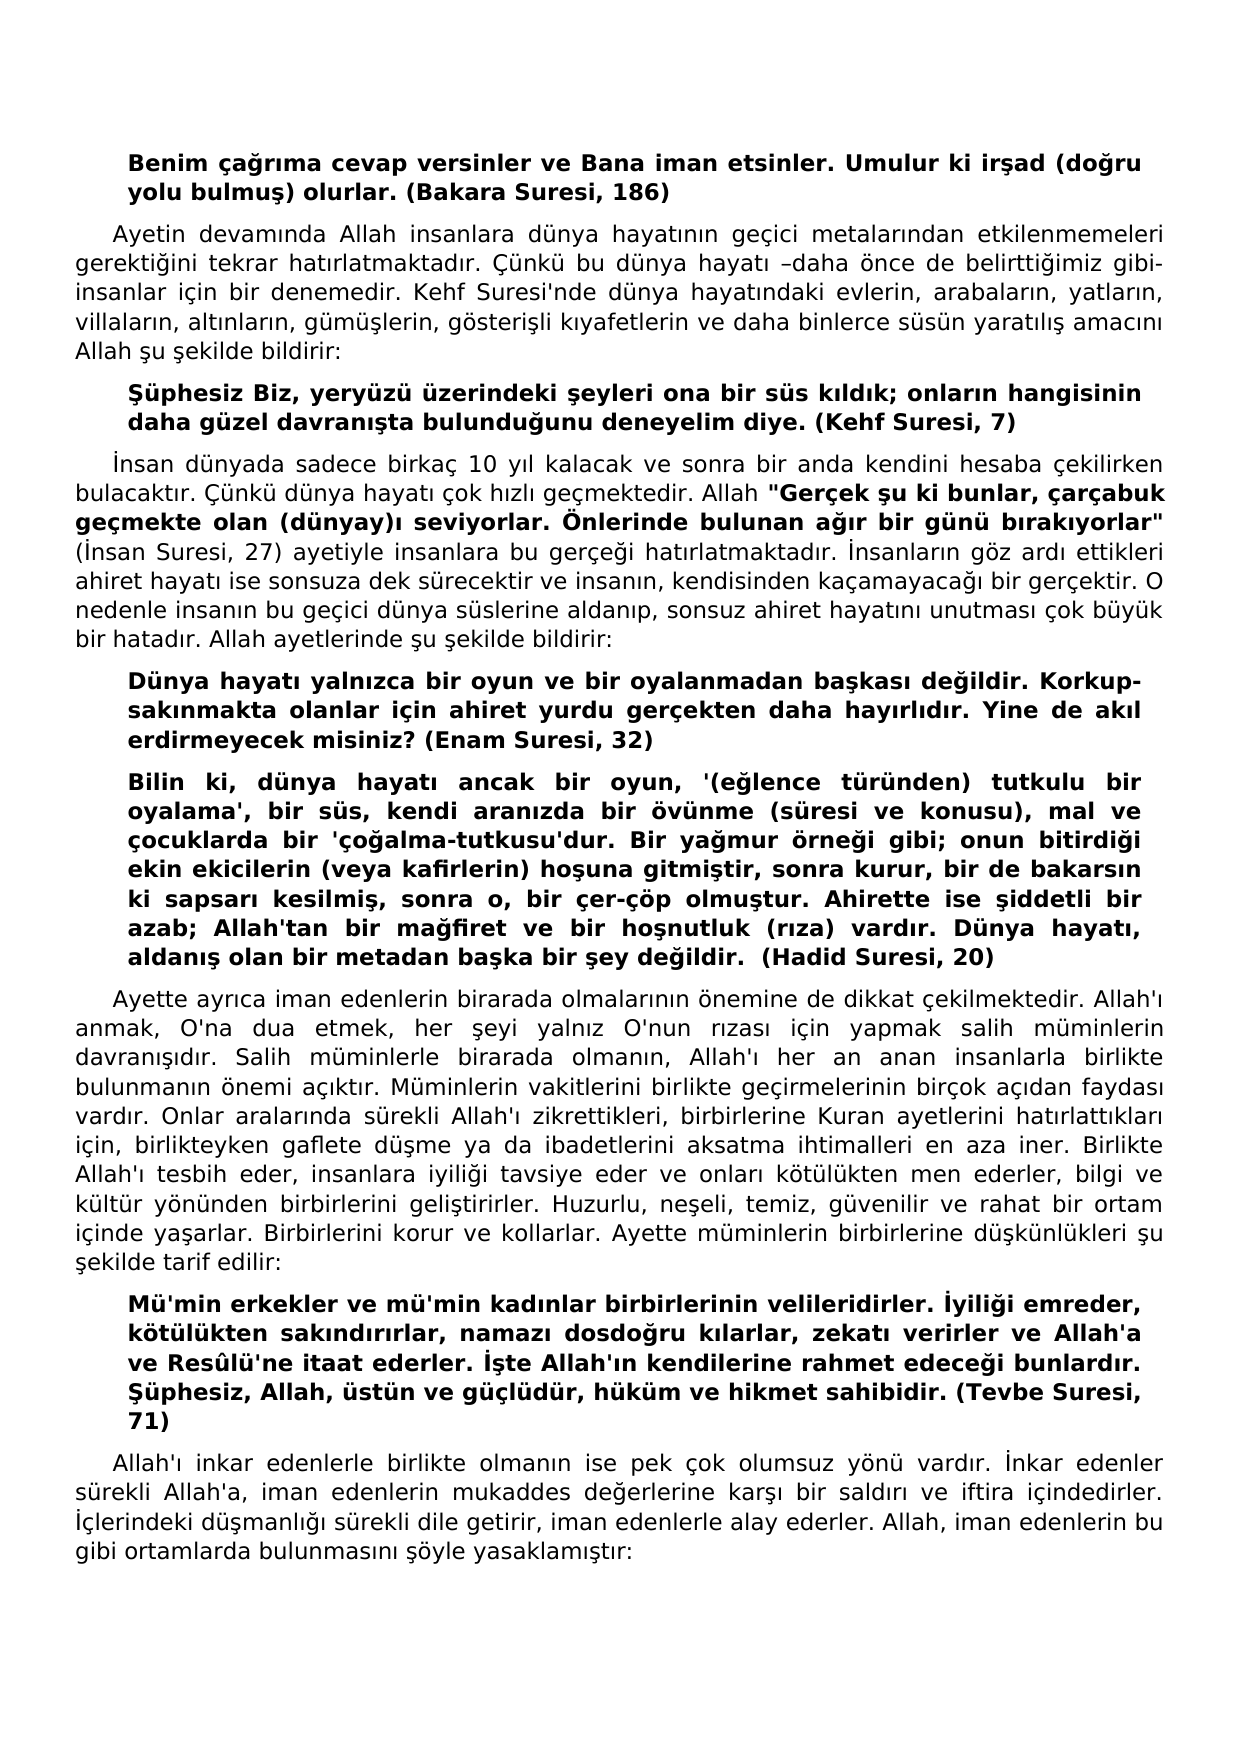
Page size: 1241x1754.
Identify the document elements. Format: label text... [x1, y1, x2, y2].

text Dünya hayatı yalnızca bir oyun ve bir oyalanmadan başkası değildir. Korkup-sakınmakta olanlar için ahiret yurdu gerçekten daha hayırlıdır. Yine de akıl erdirmeyecek misiniz? (Enam Suresi, 32) [127, 668, 1143, 753]
text Benim çağrıma cevap versinler ve Bana iman etsinler. Umulur ki irşad (doğru yolu bulmuş) olurlar. (Bakara Suresi, 186) [127, 150, 1143, 206]
text Şüphesiz Biz, yeryüzü üzerindeki şeyleri ona bir süs kıldık; onların hangisinin daha güzel davranışta bulunduğunu deneyelim diye. (Kehf Suresi, 7) [127, 380, 1143, 436]
text İnsan dünyada sadece birkaç 10 yıl kalacak ve sonra bir anda kendini hesaba çekilirken bulacaktır. Çünkü dünya hayatı çok hızlı geçmektedir. Allah "Gerçek şu ki bunlar, çarçabuk geçmekte olan (dünyay)ı seviyorlar. Önlerinde bulunan ağır bir günü bırakıyorlar" (İnsan Suresi, 27) ayetiyle insanlara bu gerçeği hatırlatmaktadır. İnsanların göz ardı ettikleri ahiret hayatı ise sonsuza dek sürecektir ve insanın, kendisinden kaçamayacağı bir gerçektir. O nedenle insanın bu geçici dünya süslerine aldanıp, sonsuz ahiret hayatını unutması çok büyük bir hatadır. Allah ayetlerinde şu şekilde bildirir: [75, 451, 1165, 653]
text Bilin ki, dünya hayatı ancak bir oyun, '(eğlence türünden) tutkulu bir oyalama', bir süs, kendi aranızda bir övünme (süresi ve konusu), mal ve çocuklarda bir 'çoğalma-tutkusu'dur. Bir yağmur örneği gibi; onun bitirdiği ekin ekicilerin (veya kafirlerin) hoşuna gitmiştir, sonra kurur, bir de bakarsın ki sapsarı kesilmiş, sonra o, bir çer-çöp olmuştur. Ahirette ise şiddetli bir azab; Allah'tan bir mağfiret ve bir hoşnutluk (rıza) vardır. Dünya hayatı, aldanış olan bir metadan başka bir şey değildir. (Hadid Suresi, 20) [127, 769, 1143, 971]
text Ayetin devamında Allah insanlara dünya hayatının geçici metalarından etkilenmemeleri gerektiğini tekrar hatırlatmaktadır. Çünkü bu dünya hayatı –daha önce de belirttiğimiz gibi- insanlar için bir denemedir. Kehf Suresi'nde dünya hayatındaki evlerin, arabaların, yatların, villaların, altınların, gümüşlerin, gösterişli kıyafetlerin ve daha binlerce süsün yaratılış amacını Allah şu şekilde bildirir: [75, 221, 1165, 365]
text Ayette ayrıca iman edenlerin birarada olmalarının önemine de dikkat çekilmektedir. Allah'ı anmak, O'na dua etmek, her şeyi yalnız O'nun rızası için yapmak salih müminlerin davranışıdır. Salih müminlerle birarada olmanın, Allah'ı her an anan insanlarla birlikte bulunmanın önemi açıktır. Müminlerin vakitlerini birlikte geçirmelerinin birçok açıdan faydası vardır. Onlar aralarında sürekli Allah'ı zikrettikleri, birbirlerine Kuran ayetlerini hatırlattıkları için, birlikteyken gaflete düşme ya da ibadetlerini aksatma ihtimalleri en aza iner. Birlikte Allah'ı tesbih eder, insanlara iyiliği tavsiye eder ve onları kötülükten men ederler, bilgi ve kültür yönünden birbirlerini geliştirirler. Huzurlu, neşeli, temiz, güvenilir ve rahat bir ortam içinde yaşarlar. Birbirlerini korur ve kollarlar. Ayette müminlerin birbirlerine düşkünlükleri şu şekilde tarif edilir: [75, 986, 1165, 1276]
text Allah'ı inkar edenlerle birlikte olmanın ise pek çok olumsuz yönü vardır. İnkar edenler sürekli Allah'a, iman edenlerin mukaddes değerlerine karşı bir saldırı ve iftira içindedirler. İçlerindeki düşmanlığı sürekli dile getirir, iman edenlerle alay ederler. Allah, iman edenlerin bu gibi ortamlarda bulunmasını şöyle yasaklamıştır: [75, 1450, 1165, 1564]
text Mü'min erkekler ve mü'min kadınlar birbirlerinin velileridirler. İyiliği emreder, kötülükten sakındırırlar, namazı dosdoğru kılarlar, zekatı verirler ve Allah'a ve Resûlü'ne itaat ederler. İşte Allah'ın kendilerine rahmet edeceği bunlardır. Şüphesiz, Allah, üstün ve güçlüdür, hüküm ve hikmet sahibidir. (Tevbe Suresi, 71) [127, 1291, 1143, 1435]
